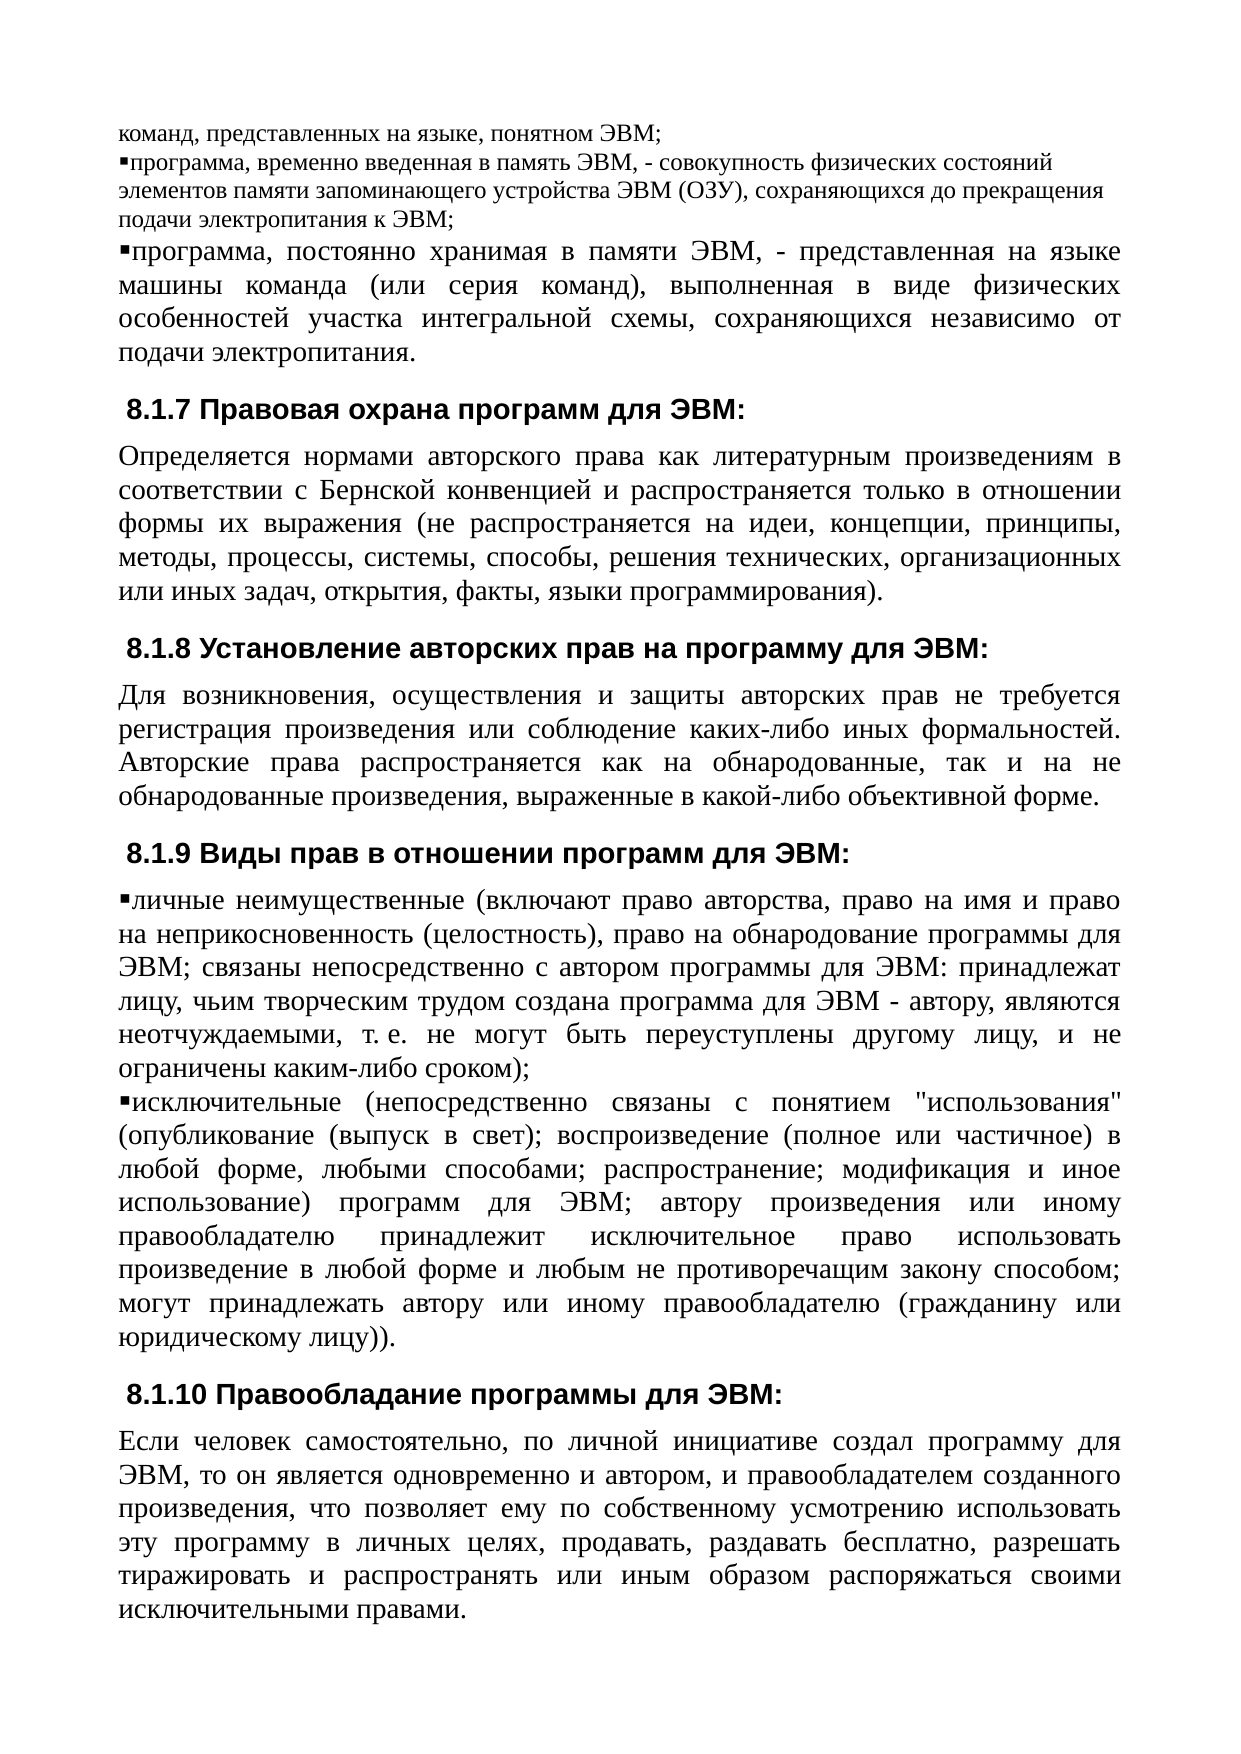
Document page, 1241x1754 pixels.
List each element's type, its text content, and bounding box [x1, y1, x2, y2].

list программа, временно введенная в память ЭВМ, - совокупность физических состояний элементов памяти запоминающего устройства ЭВМ (ОЗУ), сохраняющихся до прекращения подачи электропитания к ЭВМ; [118, 147, 1122, 233]
subtitle Правовая охрана программ для ЭВМ: [118, 392, 1122, 426]
text Для возникновения, осуществления и защиты авторских прав не требуется регистрация произведения или соблюдение каких-либо иных формальностей. Авторские права распространяется как на обнародованные, так и на не обнародованные произведения, выраженные в какой-либо объективной форме. [118, 677, 1122, 811]
text Если человек самостоятельно, по личной инициативе создал программу для ЭВМ, то он является одновременно и автором, и правообладателем созданного произведения, что позволяет ему по собственному усмотрению использовать эту программу в личных целях, продавать, раздавать бесплатно, разрешать тиражировать и распространять или иным образом распоряжаться своими исключительными правами. [118, 1423, 1122, 1624]
list программа, постоянно хранимая в памяти ЭВМ, - представленная на языке машины команда (или серия команд), выполненная в виде физических особенностей участка интегральной схемы, сохраняющихся независимо от подачи электропитания. [118, 233, 1122, 367]
subtitle Правообладание программы для ЭВМ: [118, 1377, 1122, 1411]
subtitle Установление авторских прав на программу для ЭВМ: [118, 631, 1122, 665]
list команд, представленных на языке, понятном ЭВМ; [118, 118, 1122, 147]
text Определяется нормами авторского права как литературным произведениям в соответствии с Бернской конвенцией и распространяется только в отношении формы их выражения (не распространяется на идеи, концепции, принципы, методы, процессы, системы, способы, решения технических, организационных или иных задач, открытия, факты, языки программирования). [118, 438, 1122, 606]
subtitle Виды прав в отношении программ для ЭВМ: [118, 836, 1122, 870]
list исключительные (непосредственно связаны с понятием "использования" (опубликование (выпуск в свет); воспроизведение (полное или частичное) в любой форме, любыми способами; распространение; модификация и иное использование) программ для ЭВМ; автору произведения или иному правообладателю принадлежит исключительное право использовать произведение в любой форме и любым не противоречащим закону способом; могут принадлежать автору или иному правообладателю (гражданину или юридическому лицу)). [118, 1084, 1122, 1352]
list личные неимущественные (включают право авторства, право на имя и право на неприкосновенность (целостность), право на обнародование программы для ЭВМ; связаны непосредственно с автором программы для ЭВМ: принадлежат лицу, чьим творческим трудом создана программа для ЭВМ - автору, являются неотчуждаемыми, т. е. не могут быть переуступлены другому лицу, и не ограничены каким-либо сроком); [118, 882, 1122, 1084]
